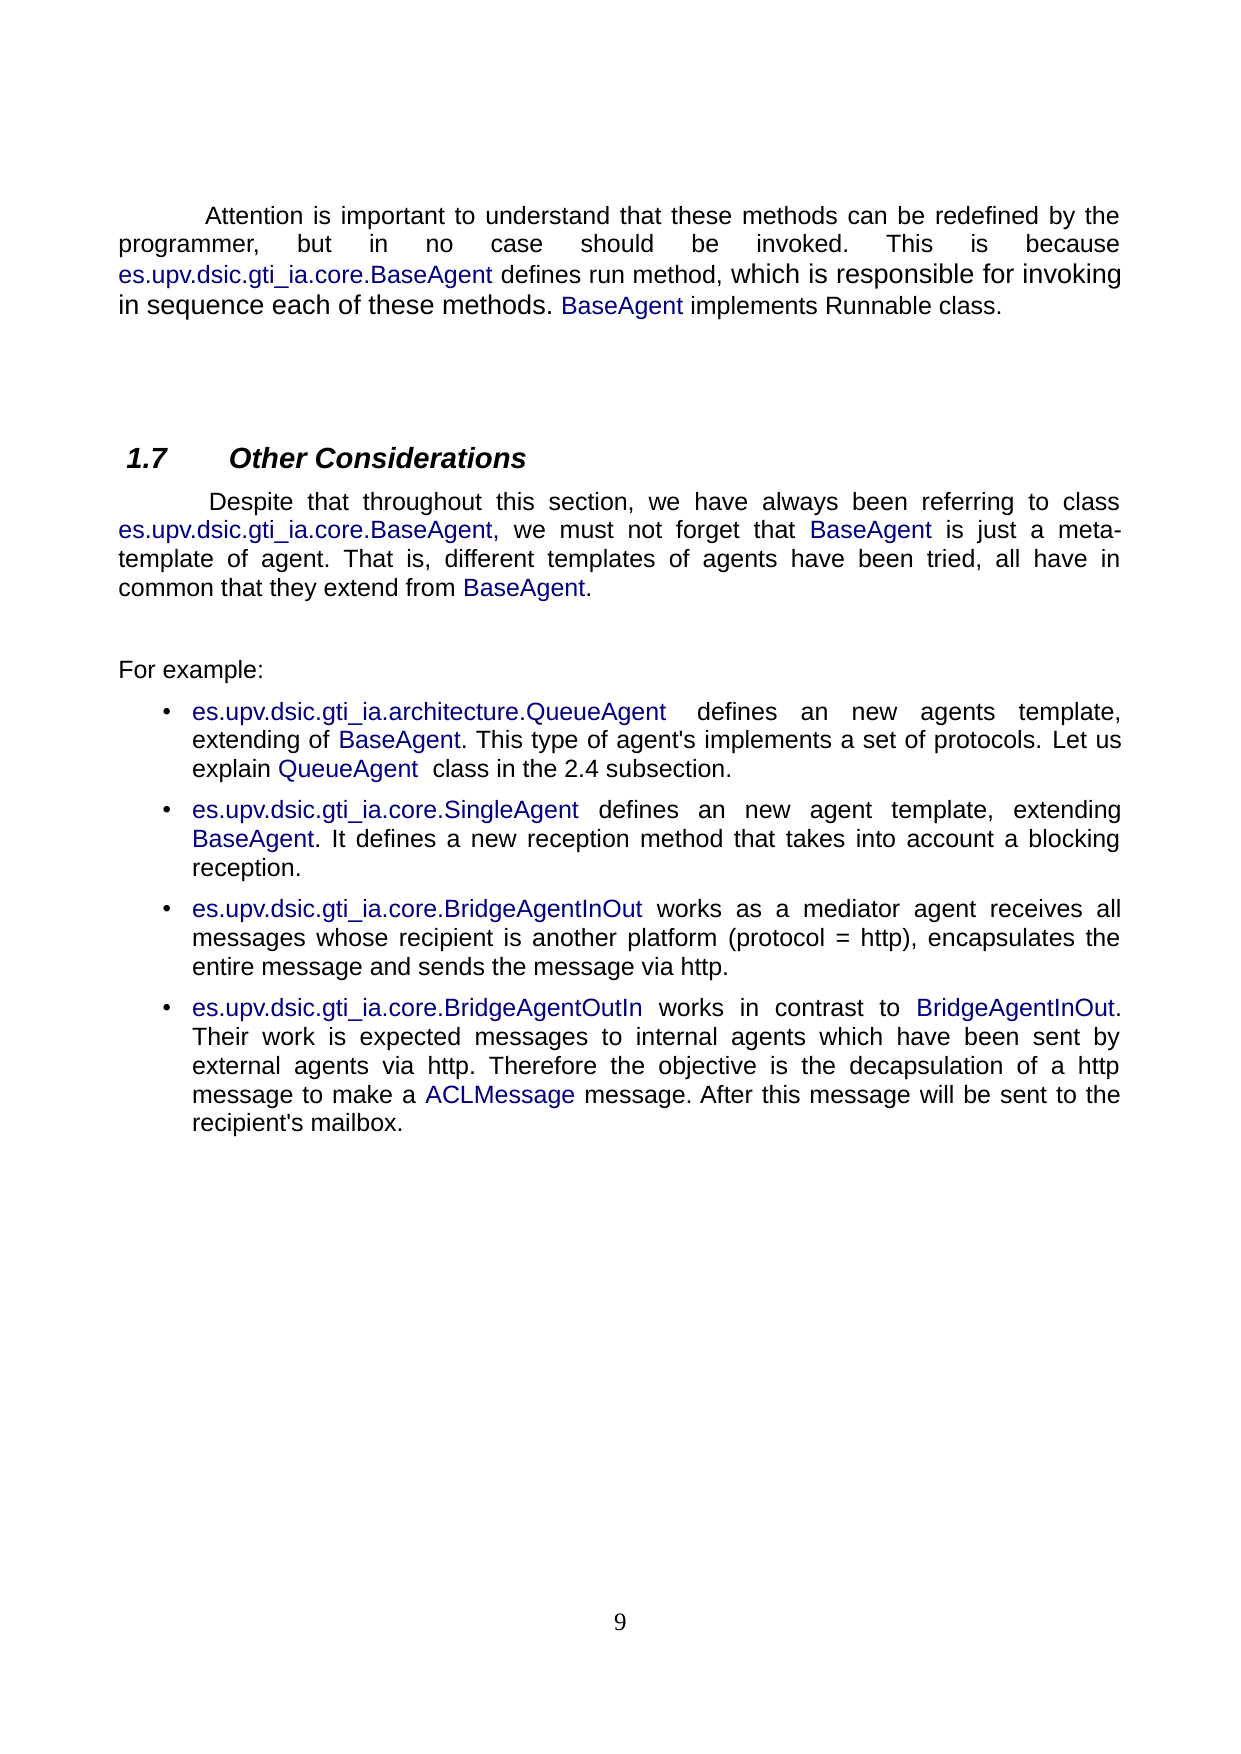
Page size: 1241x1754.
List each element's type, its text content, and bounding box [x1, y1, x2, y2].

list es.upv.dsic.gti_ia.core.SingleAgent defines an new agent template, extending BaseAgent. It defines a new reception method that takes into account a blocking reception. [162, 796, 1122, 882]
list es.upv.dsic.gti_ia.core.BridgeAgentInOut works as a mediator agent receives all messages whose recipient is another platform (protocol = http), encapsulates the entire message and sends the message via http. [162, 894, 1122, 981]
list es.upv.dsic.gti_ia.core.BridgeAgentOutIn works in contrast to BridgeAgentInOut. Their work is expected messages to internal agents which have been sent by external agents via http. Therefore the objective is the decapsulation of a http message to make a ACLMessage message. After this message will be sent to the recipient's mailbox. [162, 993, 1122, 1137]
text For example: [118, 655, 1122, 684]
list es.upv.dsic.gti_ia.architecture.QueueAgent defines an new agents template, extending of BaseAgent. This type of agent's implements a set of protocols. Let us explain QueueAgent class in the 2.4 subsection. [162, 697, 1122, 783]
text Despite that throughout this section, we have always been referring to class es.upv.dsic.gti_ia.core.BaseAgent, we must not forget that BaseAgent is just a meta-template of agent. That is, different templates of agents have been tried, all have in common that they extend from BaseAgent. [118, 487, 1122, 602]
subtitle Other Considerations [118, 441, 1122, 474]
text Attention is important to understand that these methods can be redefined by the programmer, but in no case should be invoked. This is because es.upv.dsic.gti_ia.core.BaseAgent defines run method, which is responsible for invoking in sequence each of these methods. BaseAgent implements Runnable class. [118, 201, 1122, 321]
